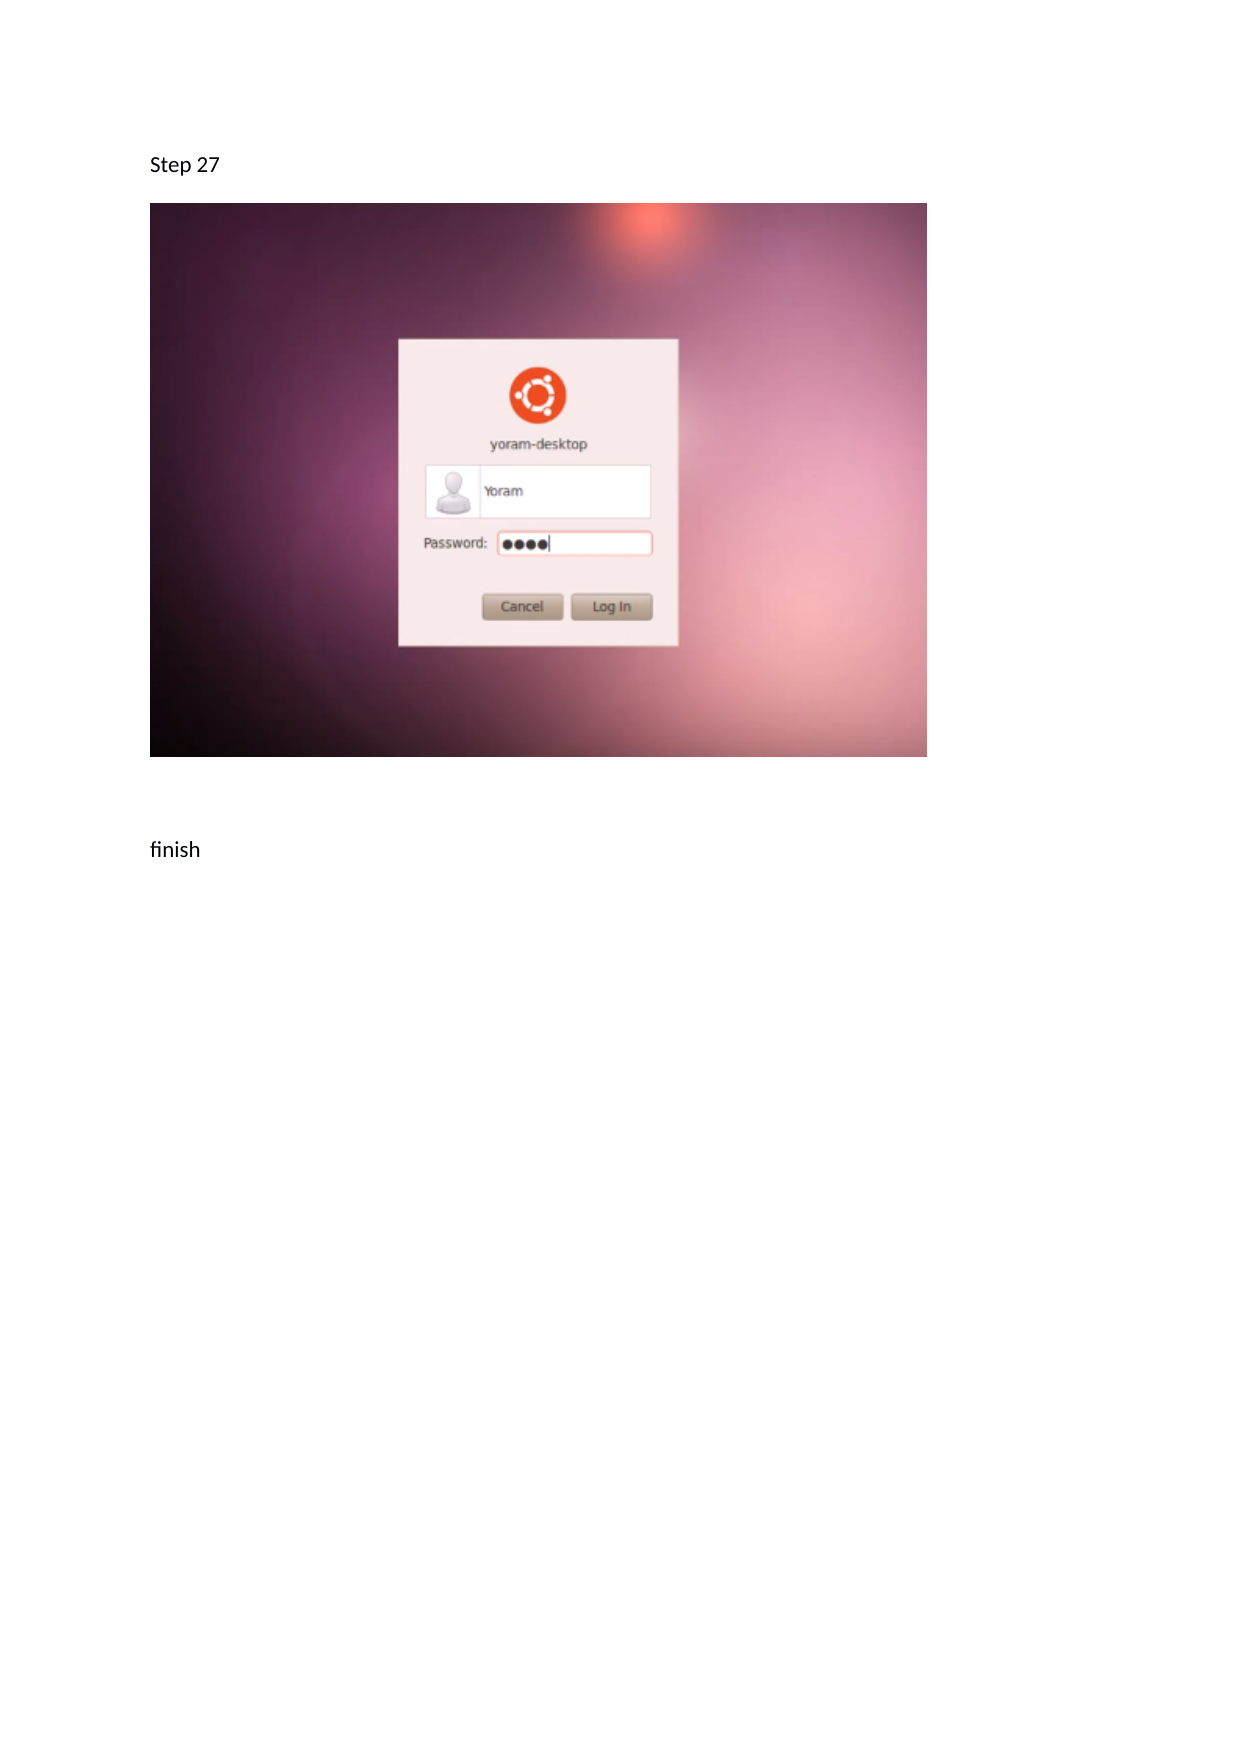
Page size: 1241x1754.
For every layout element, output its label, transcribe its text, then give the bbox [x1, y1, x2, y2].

picture [150, 203, 927, 757]
text Step 27 [150, 150, 1090, 178]
text finish [150, 835, 1090, 863]
